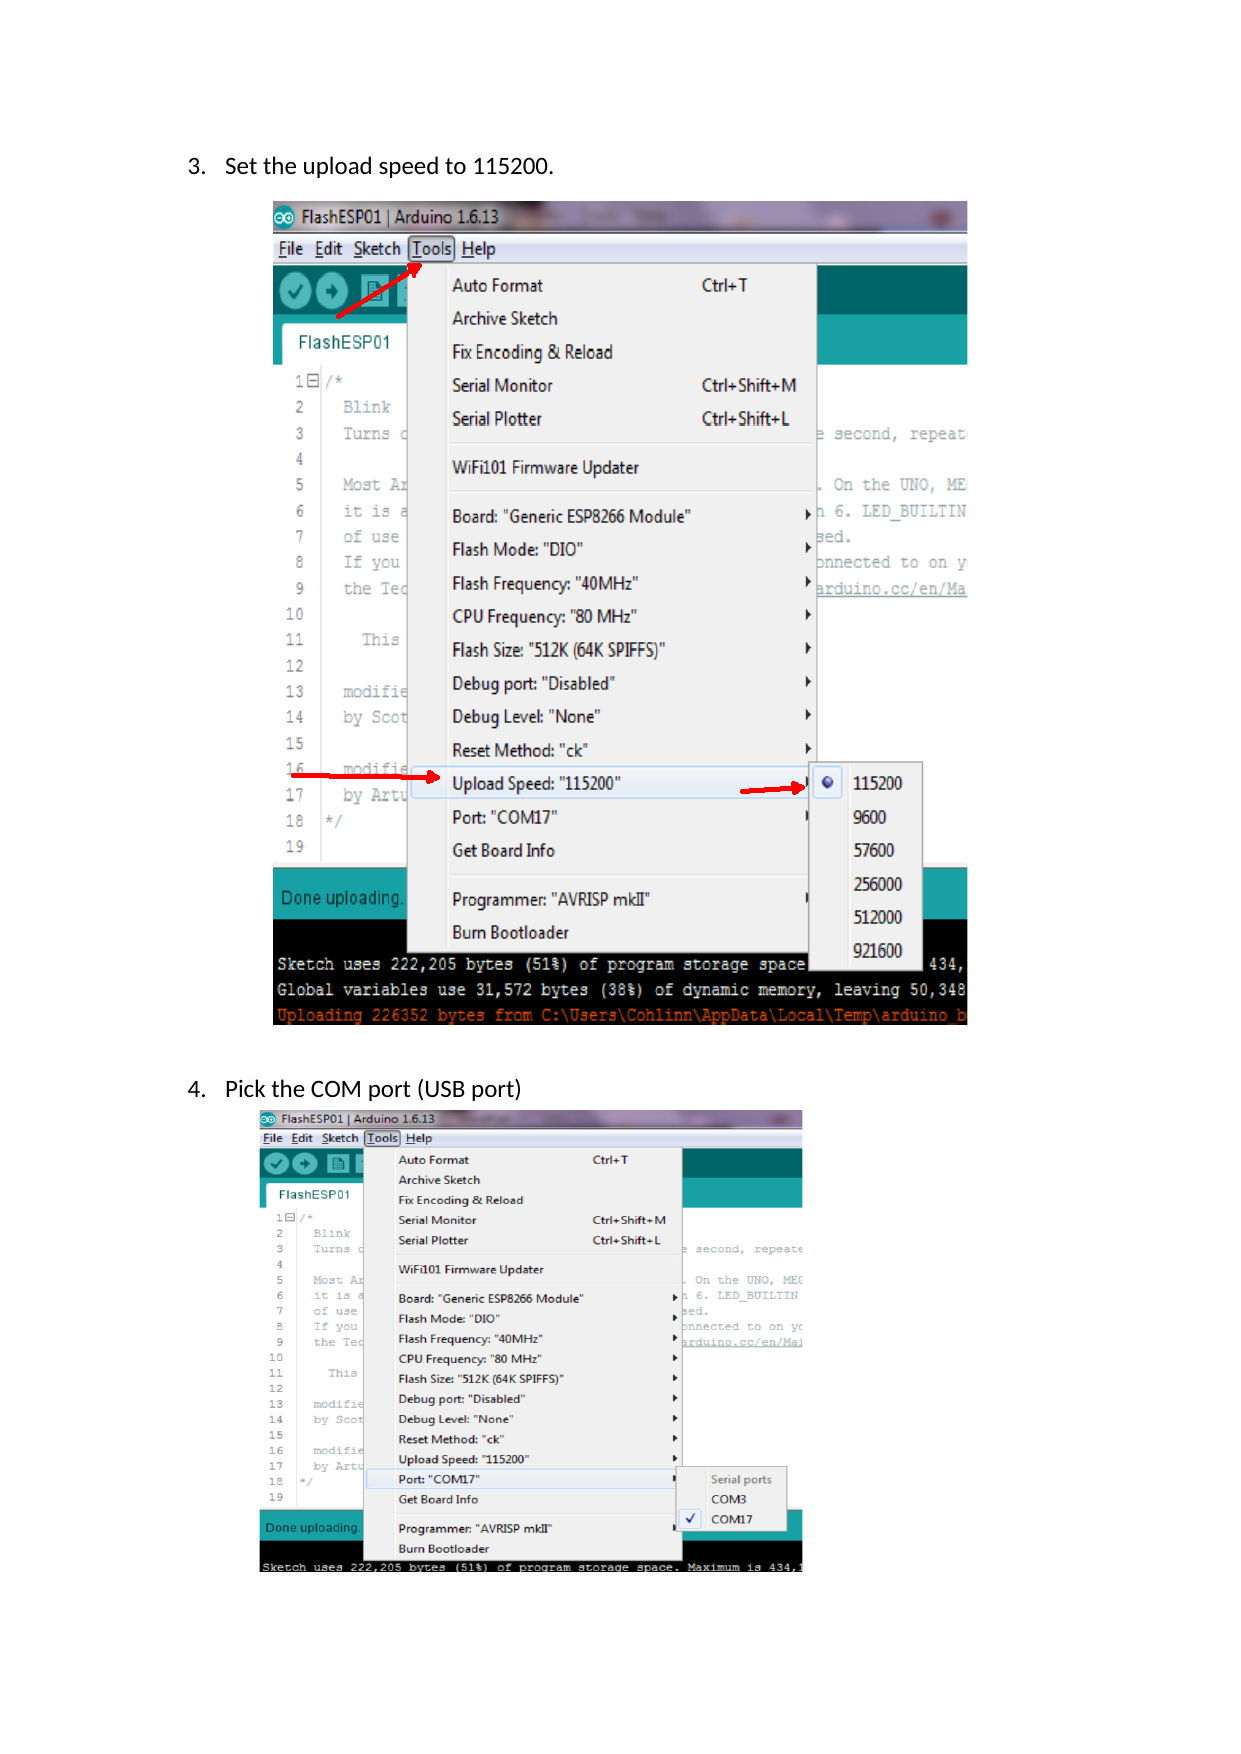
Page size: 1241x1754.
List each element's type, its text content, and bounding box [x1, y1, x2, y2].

list Set the upload speed to 115200. [187, 150, 1090, 181]
list Pick the COM port (USB port) [187, 1073, 1090, 1103]
picture [259, 1110, 803, 1572]
picture [273, 201, 968, 1025]
